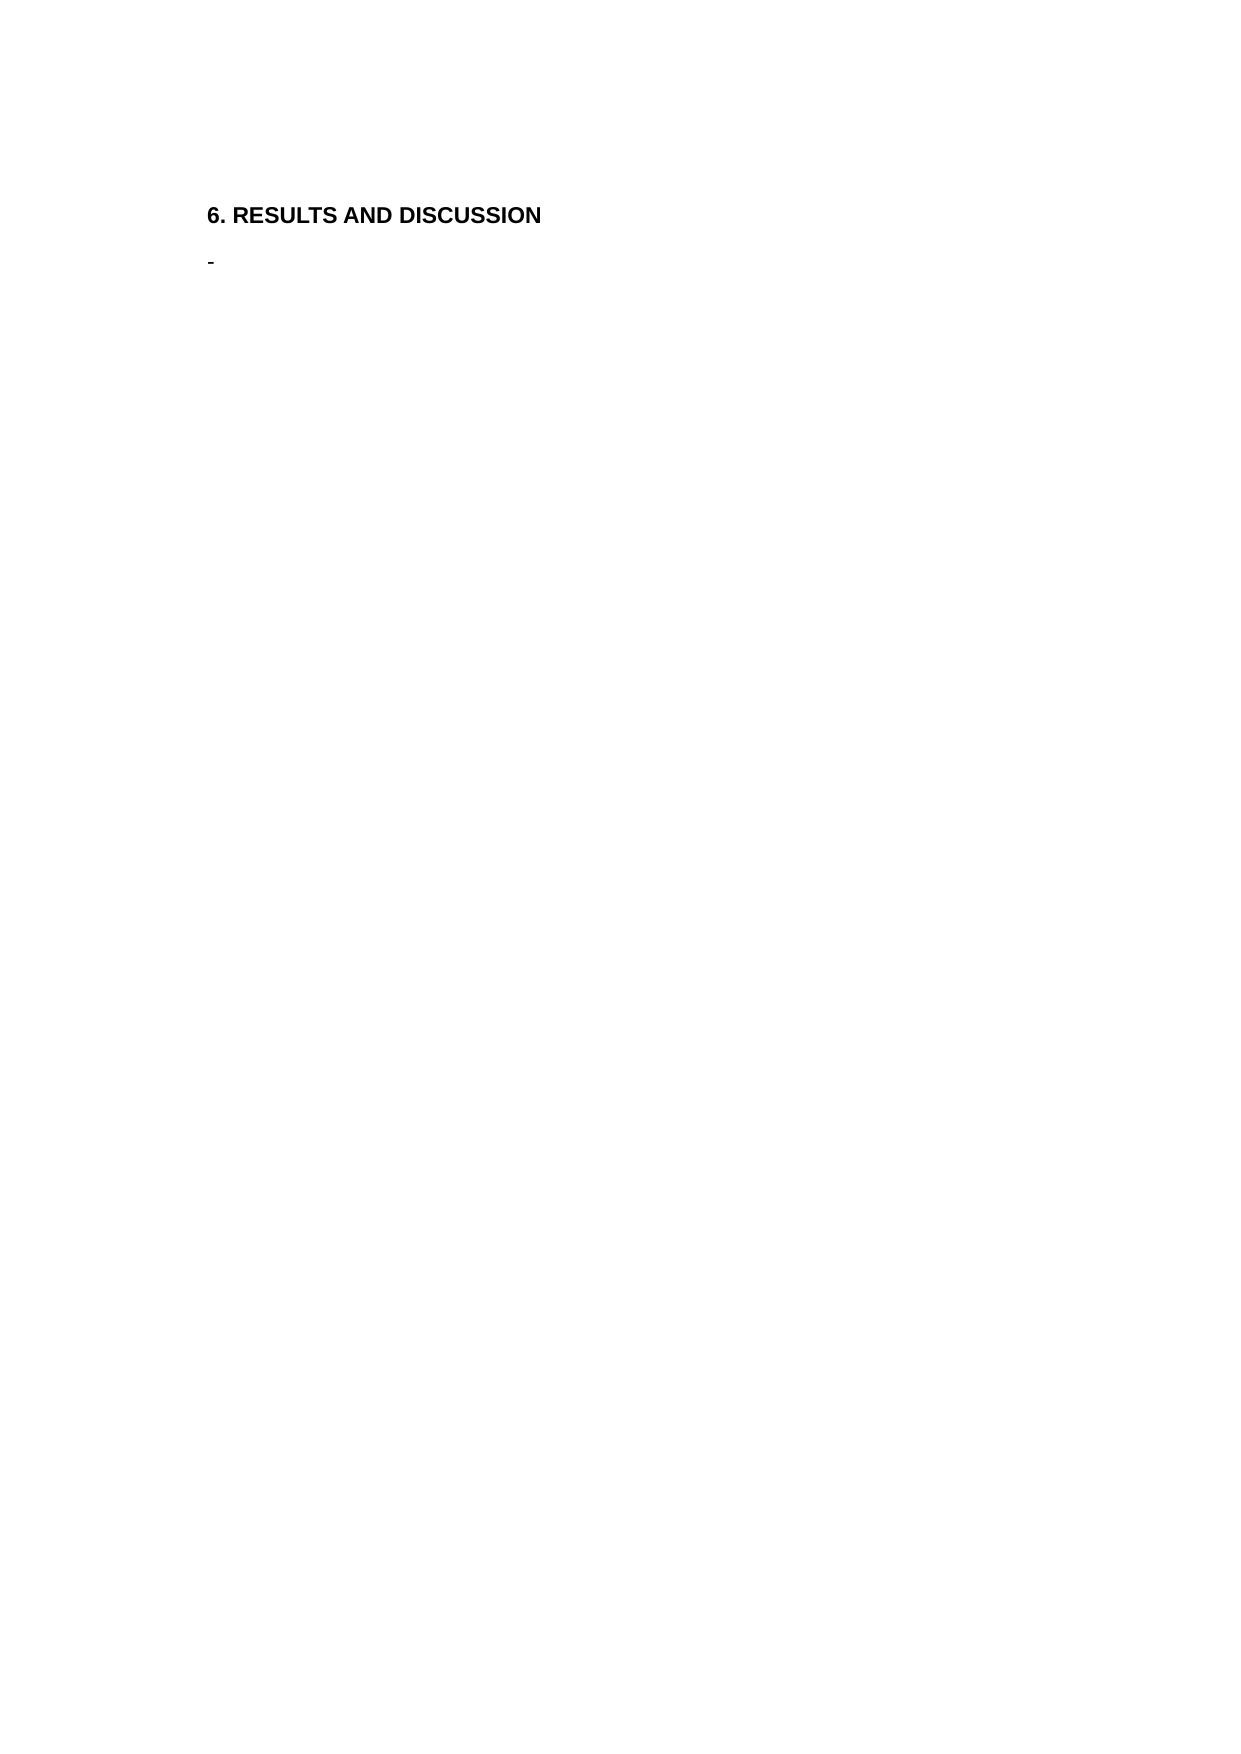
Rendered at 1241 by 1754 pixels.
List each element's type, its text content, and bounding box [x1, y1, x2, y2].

subtitle RESULTS AND DISCUSSION [207, 202, 1092, 228]
text - [207, 248, 1092, 274]
